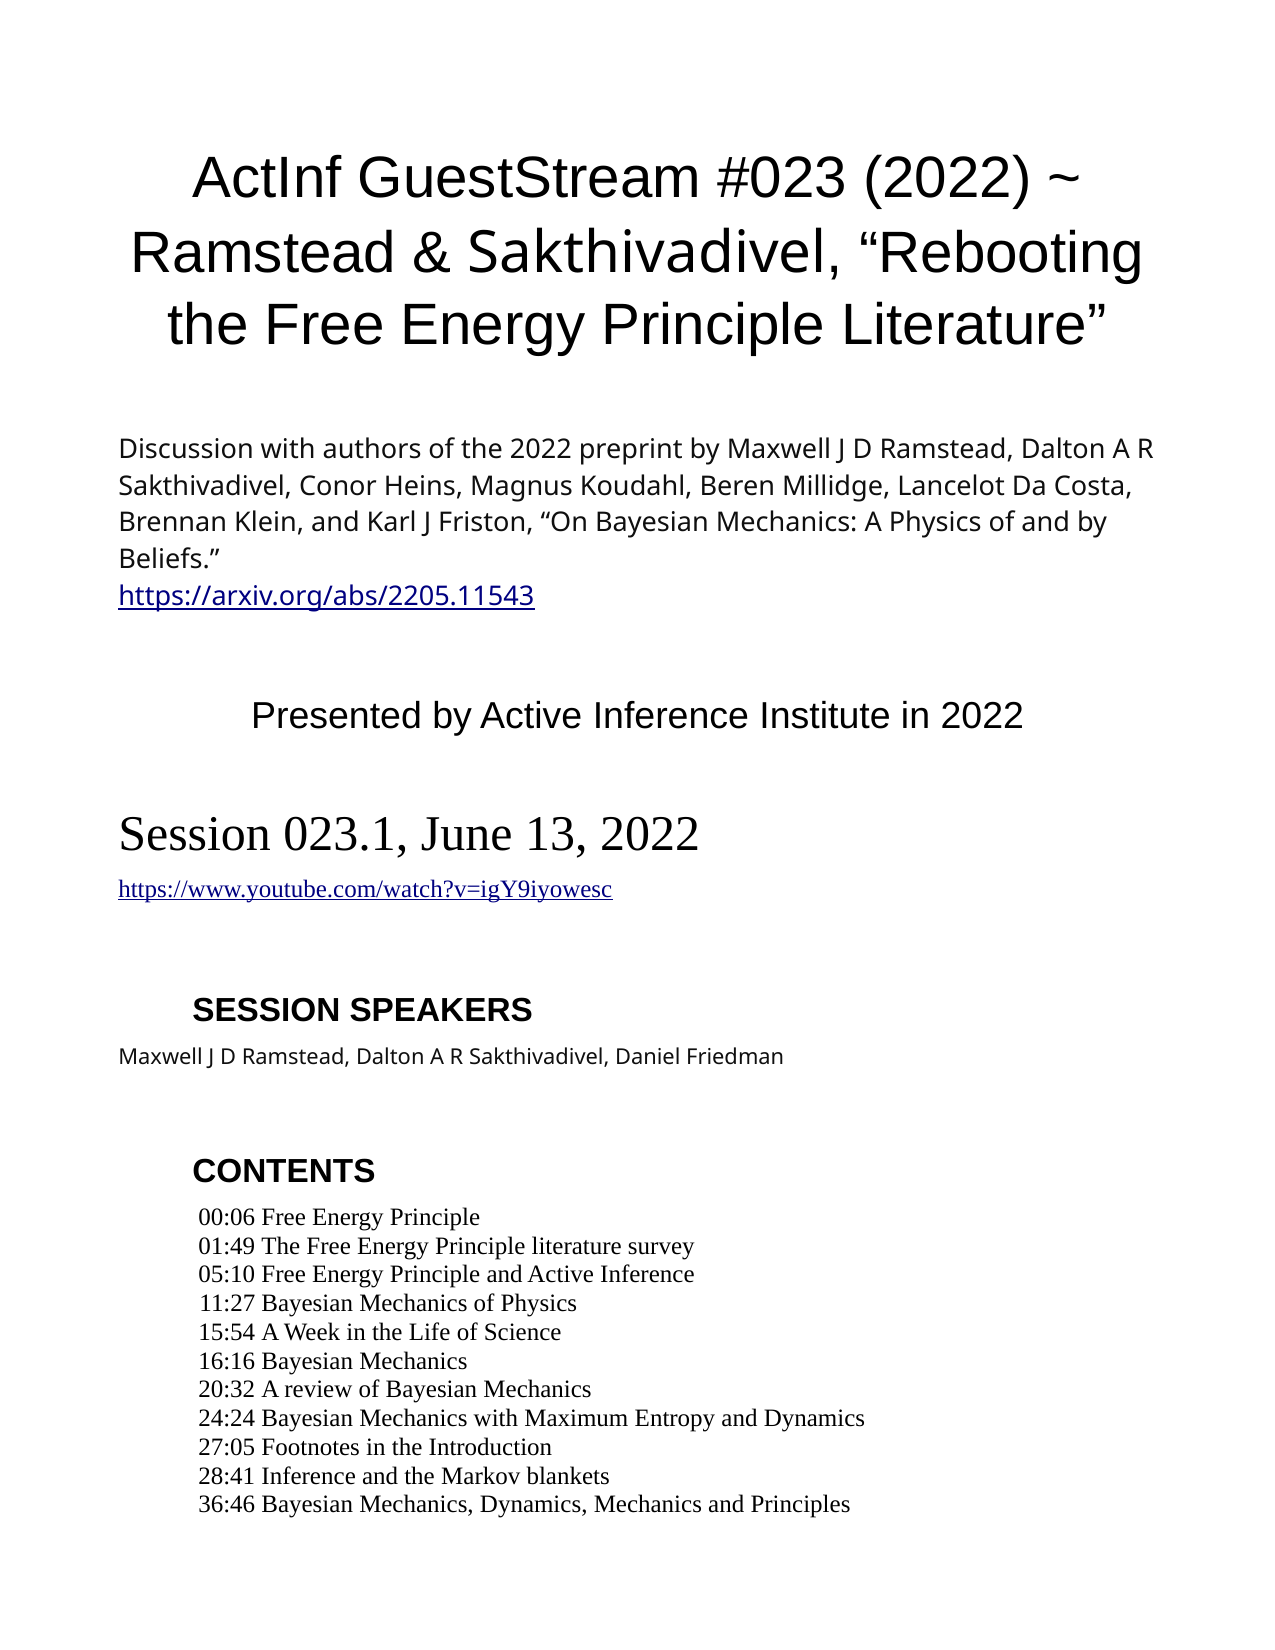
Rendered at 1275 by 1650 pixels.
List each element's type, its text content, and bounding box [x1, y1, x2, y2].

table_cell Footnotes in the Introduction [258, 1432, 885, 1461]
table_cell 16:16 [112, 1346, 258, 1374]
table_cell A Week in the Life of Science [258, 1317, 885, 1346]
table_cell 20:32 [112, 1375, 258, 1403]
table_header Free Energy Principle [258, 1202, 885, 1231]
table_cell Inference and the Markov blankets [258, 1461, 885, 1489]
subtitle Session 023.1, June 13, 2022 [118, 804, 1157, 861]
table_cell 28:41 [112, 1461, 258, 1489]
table_cell 15:54 [112, 1317, 258, 1346]
table_cell 11:27 [112, 1288, 258, 1317]
subtitle CONTENTS [118, 1151, 1157, 1189]
subtitle Presented by Active Inference Institute in 2022 [118, 693, 1157, 737]
table_cell Bayesian Mechanics, Dynamics, Mechanics and Principles [258, 1490, 885, 1518]
title ActInf GuestStream #023 (2022) ~ Ramstead & Sakthivadivel, “Rebooting the Free Energy Principle Literature” [118, 143, 1157, 357]
table_cell Bayesian Mechanics with Maximum Entropy and Dynamics [258, 1403, 885, 1432]
table_cell Free Energy Principle and Active Inference [258, 1260, 885, 1288]
subtitle SESSION SPEAKERS [118, 990, 1157, 1028]
table_cell 27:05 [112, 1432, 258, 1461]
table_cell 01:49 [112, 1231, 258, 1259]
text https://arxiv.org/abs/2205.11543 [118, 577, 1157, 613]
table_cell 36:46 [112, 1490, 258, 1518]
table_cell 24:24 [112, 1403, 258, 1432]
text https://www.youtube.com/watch?v=igY9iyowesc [118, 874, 1157, 903]
table_cell Bayesian Mechanics [258, 1346, 885, 1374]
text Discussion with authors of the 2022 preprint by Maxwell J D Ramstead, Dalton A R Sakthivadivel, Conor Heins, Magnus Koudahl, Beren Millidge, Lancelot Da Costa, Brennan Klein, and Karl J Friston, “On Bayesian Mechanics: A Physics of and by Beliefs.” [118, 429, 1157, 577]
table_header 00:06 [112, 1202, 258, 1231]
table_cell A review of Bayesian Mechanics [258, 1375, 885, 1403]
table_cell Bayesian Mechanics of Physics [258, 1288, 885, 1317]
table_cell 05:10 [112, 1260, 258, 1288]
table_cell The Free Energy Principle literature survey [258, 1231, 885, 1259]
text Maxwell J D Ramstead, Dalton A R Sakthivadivel, Daniel Friedman [118, 1041, 1157, 1071]
